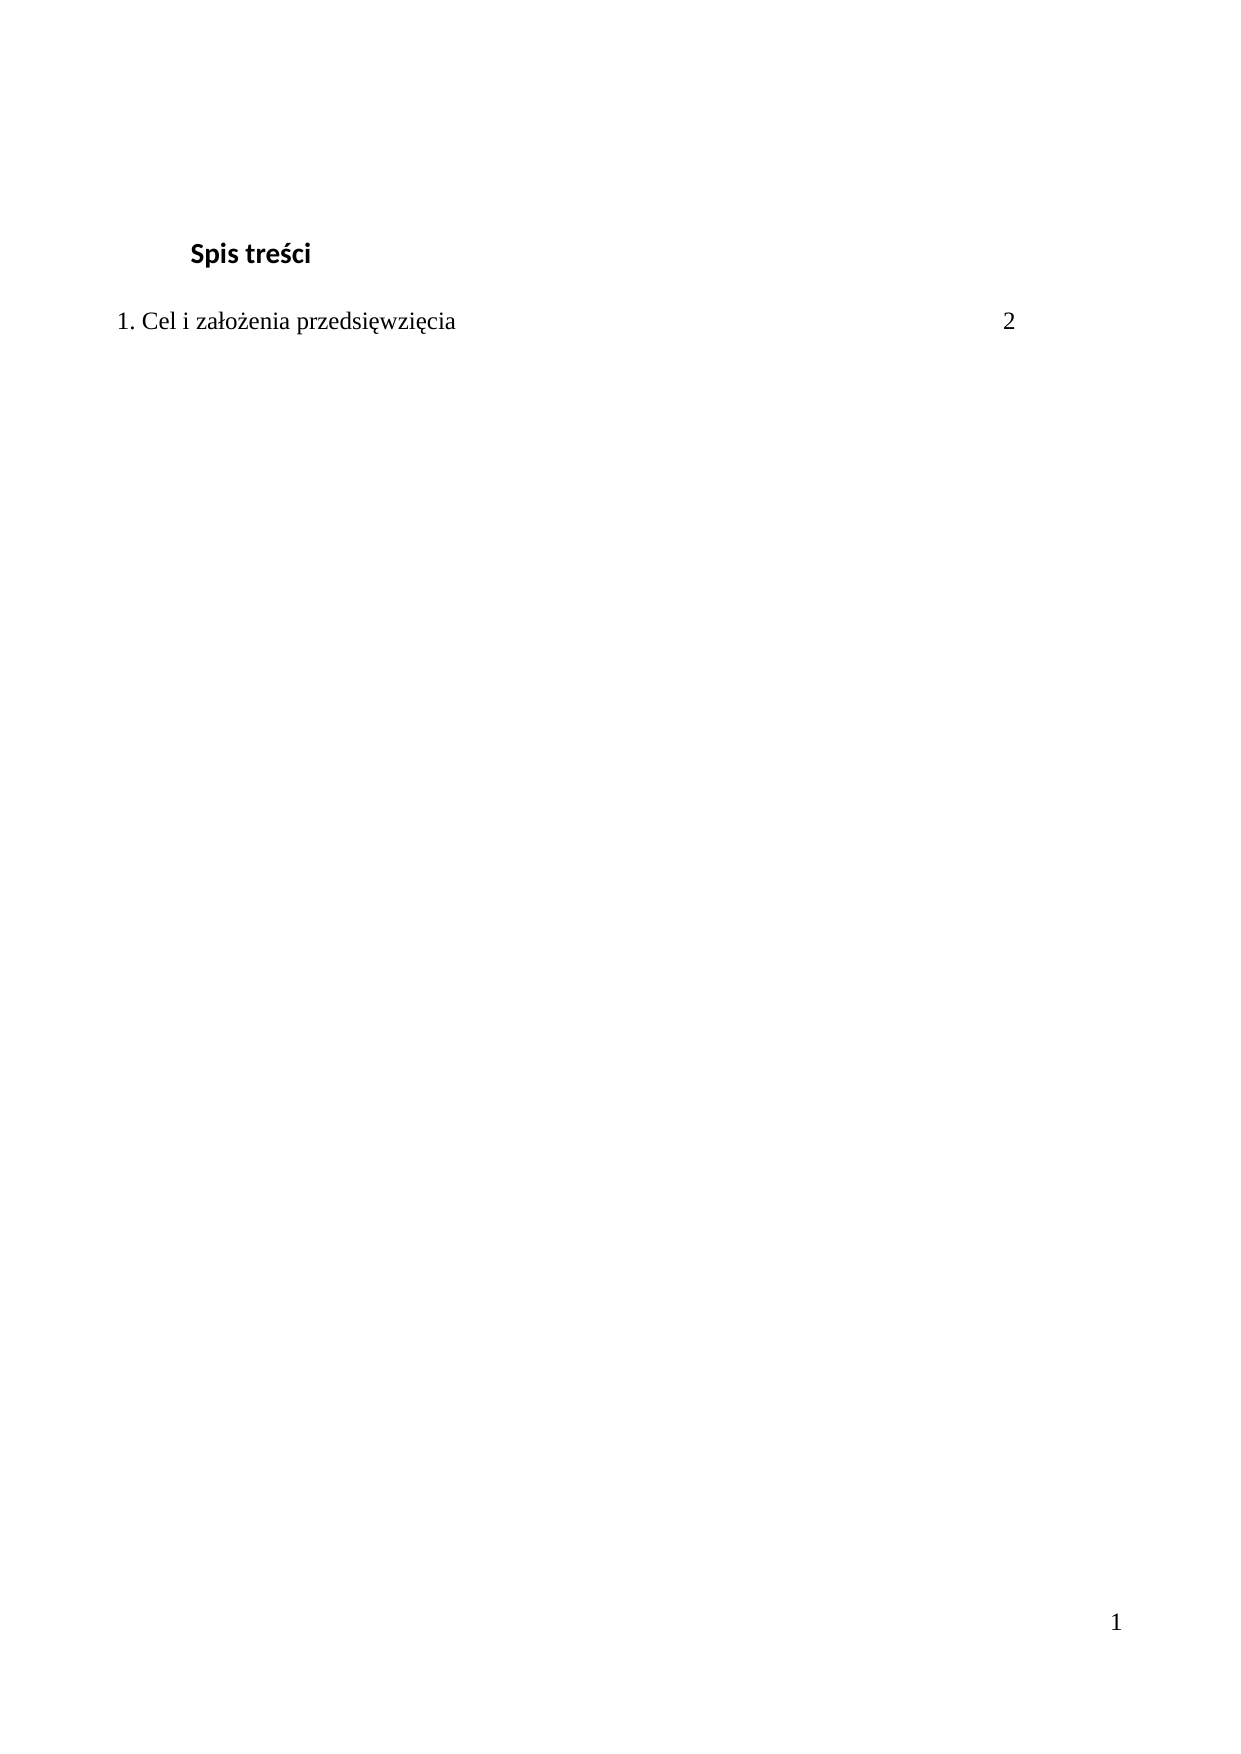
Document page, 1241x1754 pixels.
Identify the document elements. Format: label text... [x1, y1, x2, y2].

text 1. Cel i założenia przedsięwzięcia 2 [117, 306, 1119, 335]
text Spis treści [117, 235, 1119, 271]
